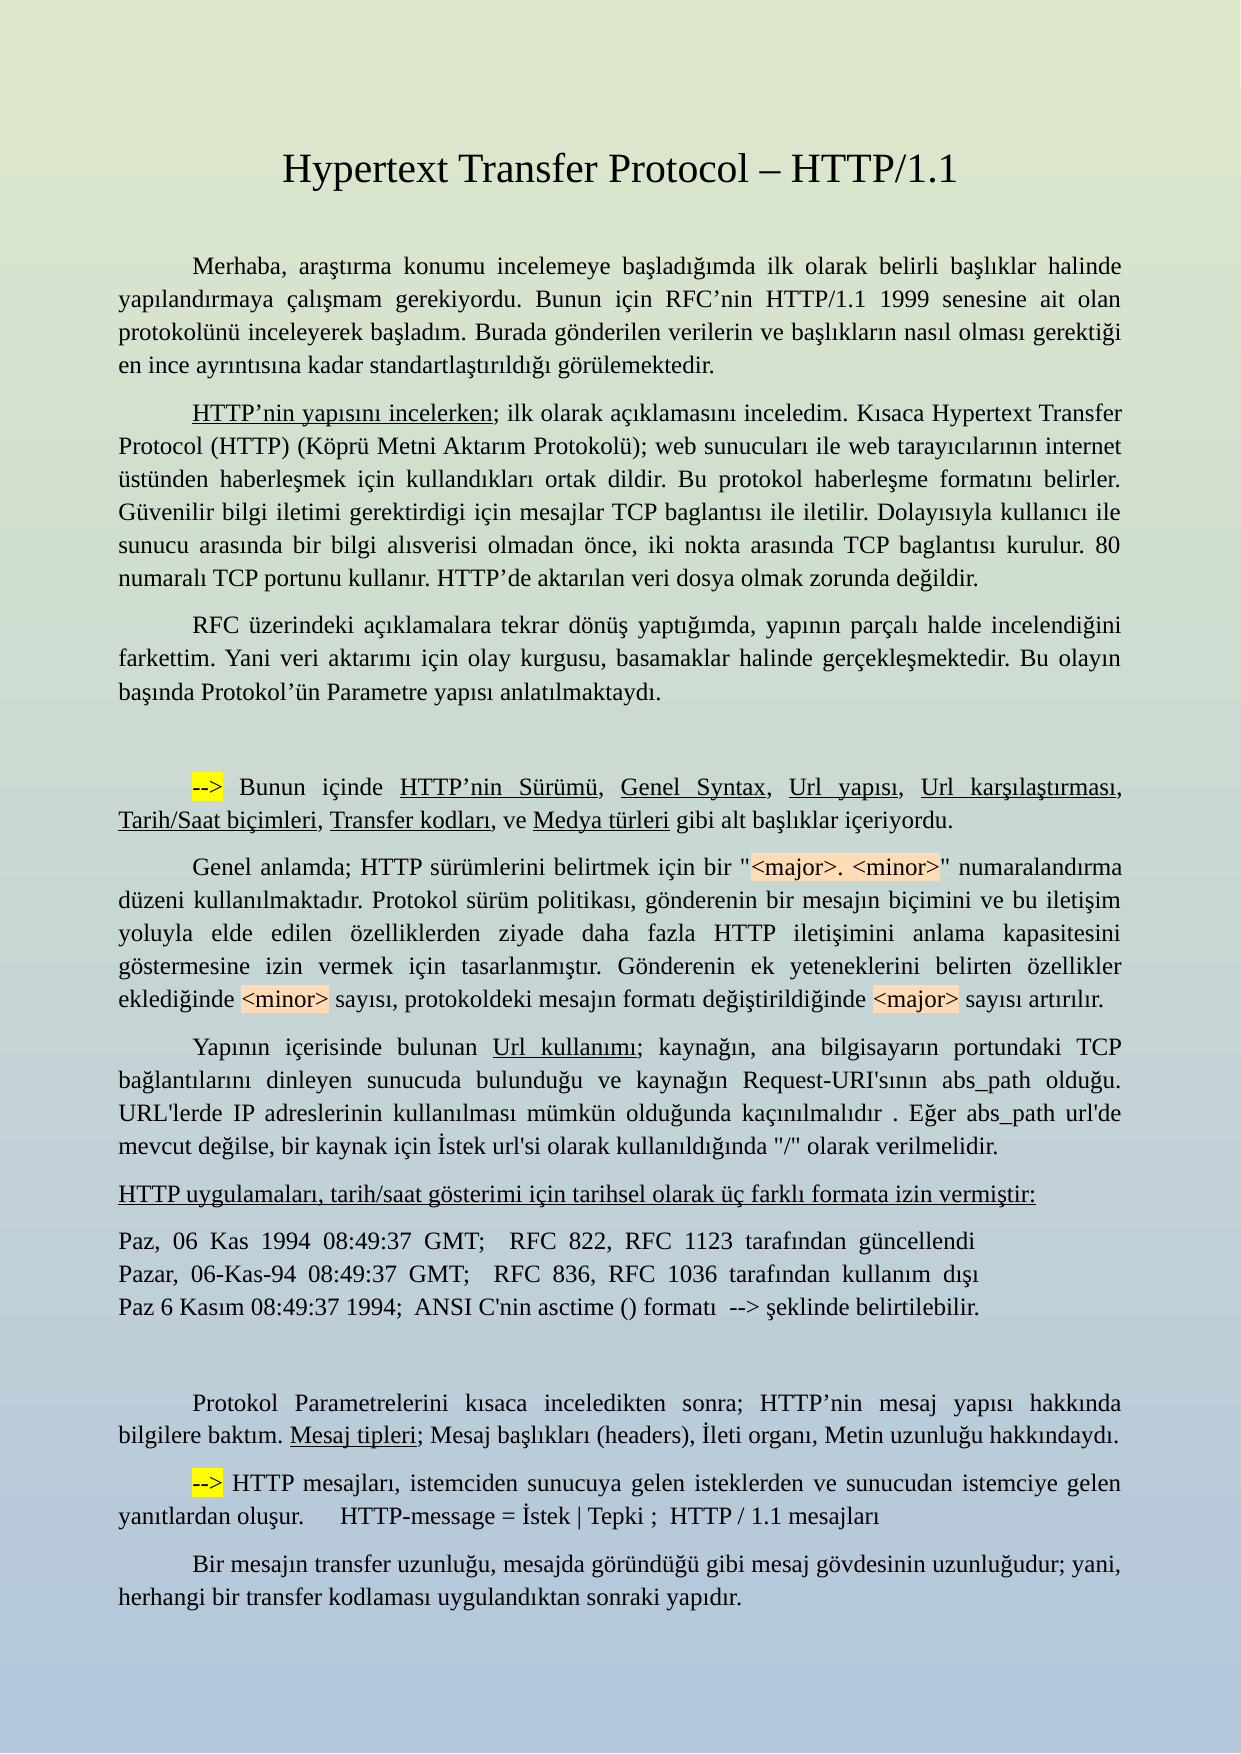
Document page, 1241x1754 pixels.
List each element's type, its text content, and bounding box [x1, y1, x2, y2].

text Genel anlamda; HTTP sürümlerini belirtmek için bir "<major>. <minor>" numaralandırma düzeni kullanılmaktadır. Protokol sürüm politikası, gönderenin bir mesajın biçimini ve bu iletişim yoluyla elde edilen özelliklerden ziyade daha fazla HTTP iletişimini anlama kapasitesini göstermesine izin vermek için tasarlanmıştır. Gönderenin ek yeteneklerini belirten özellikler eklediğinde <minor> sayısı, protokoldeki mesajın formatı değiştirildiğinde <major> sayısı artırılır. [118, 852, 1122, 1013]
text HTTP uygulamaları, tarih/saat gösterimi için tarihsel olarak üç farklı formata izin vermiştir: [118, 1179, 1122, 1207]
text HTTP’nin yapısını incelerken; ilk olarak açıklamasını inceledim. Kısaca Hypertext Transfer Protocol (HTTP) (Köprü Metni Aktarım Protokolü); web sunucuları ile web tarayıcılarının internet üstünden haberleşmek için kullandıkları ortak dildir. Bu protokol haberleşme formatını belirler. Güvenilir bilgi iletimi gerektirdigi için mesajlar TCP baglantısı ile iletilir. Dolayısıyla kullanıcı ile sunucu arasında bir bilgi alısverisi olmadan önce, iki nokta arasında TCP baglantısı kurulur. 80 numaralı TCP portunu kullanır. HTTP’de aktarılan veri dosya olmak zorunda değildir. [118, 398, 1122, 592]
subtitle Hypertext Transfer Protocol – HTTP/1.1 [118, 143, 1122, 191]
text Yapının içerisinde bulunan Url kullanımı; kaynağın, ana bilgisayarın portundaki TCP bağlantılarını dinleyen sunucuda bulunduğu ve kaynağın Request-URI'sının abs_path olduğu. URL'lerde IP adreslerinin kullanılması mümkün olduğunda kaçınılmalıdır . Eğer abs_path url'de mevcut değilse, bir kaynak için İstek url'si olarak kullanıldığında "/" olarak verilmelidir. [118, 1032, 1122, 1160]
text --> Bunun içinde HTTP’nin Sürümü, Genel Syntax, Url yapısı, Url karşılaştırması, Tarih/Saat biçimleri, Transfer kodları, ve Medya türleri gibi alt başlıklar içeriyordu. [118, 772, 1122, 833]
text Bir mesajın transfer uzunluğu, mesajda göründüğü gibi mesaj gövdesinin uzunluğudur; yani, herhangi bir transfer kodlaması uygulandıktan sonraki yapıdır. [118, 1549, 1122, 1611]
text --> HTTP mesajları, istemciden sunucuya gelen isteklerden ve sunucudan istemciye gelen yanıtlardan oluşur. HTTP-message = İstek | Tepki ; HTTP / 1.1 mesajları [118, 1468, 1122, 1530]
text Merhaba, araştırma konumu incelemeye başladığımda ilk olarak belirli başlıklar halinde yapılandırmaya çalışmam gerekiyordu. Bunun için RFC’nin HTTP/1.1 1999 senesine ait olan protokolünü inceleyerek başladım. Burada gönderilen verilerin ve başlıkların nasıl olması gerektiği en ince ayrıntısına kadar standartlaştırıldığı görülemektedir. [118, 251, 1122, 379]
text Paz, 06 Kas 1994 08:49:37 GMT; RFC 822, RFC 1123 tarafından güncellendi Pazar, 06-Kas-94 08:49:37 GMT; RFC 836, RFC 1036 tarafından kullanım dışı Paz 6 Kasım 08:49:37 1994; ANSI C'nin asctime () formatı --> şeklinde belirtilebilir. [118, 1226, 1122, 1321]
text Protokol Parametrelerini kısaca inceledikten sonra; HTTP’nin mesaj yapısı hakkında bilgilere baktım. Mesaj tipleri; Mesaj başlıkları (headers), İleti organı, Metin uzunluğu hakkındaydı. [118, 1388, 1122, 1449]
text RFC üzerindeki açıklamalara tekrar dönüş yaptığımda, yapının parçalı halde incelendiğini farkettim. Yani veri aktarımı için olay kurgusu, basamaklar halinde gerçekleşmektedir. Bu olayın başında Protokol’ün Parametre yapısı anlatılmaktaydı. [118, 611, 1122, 705]
